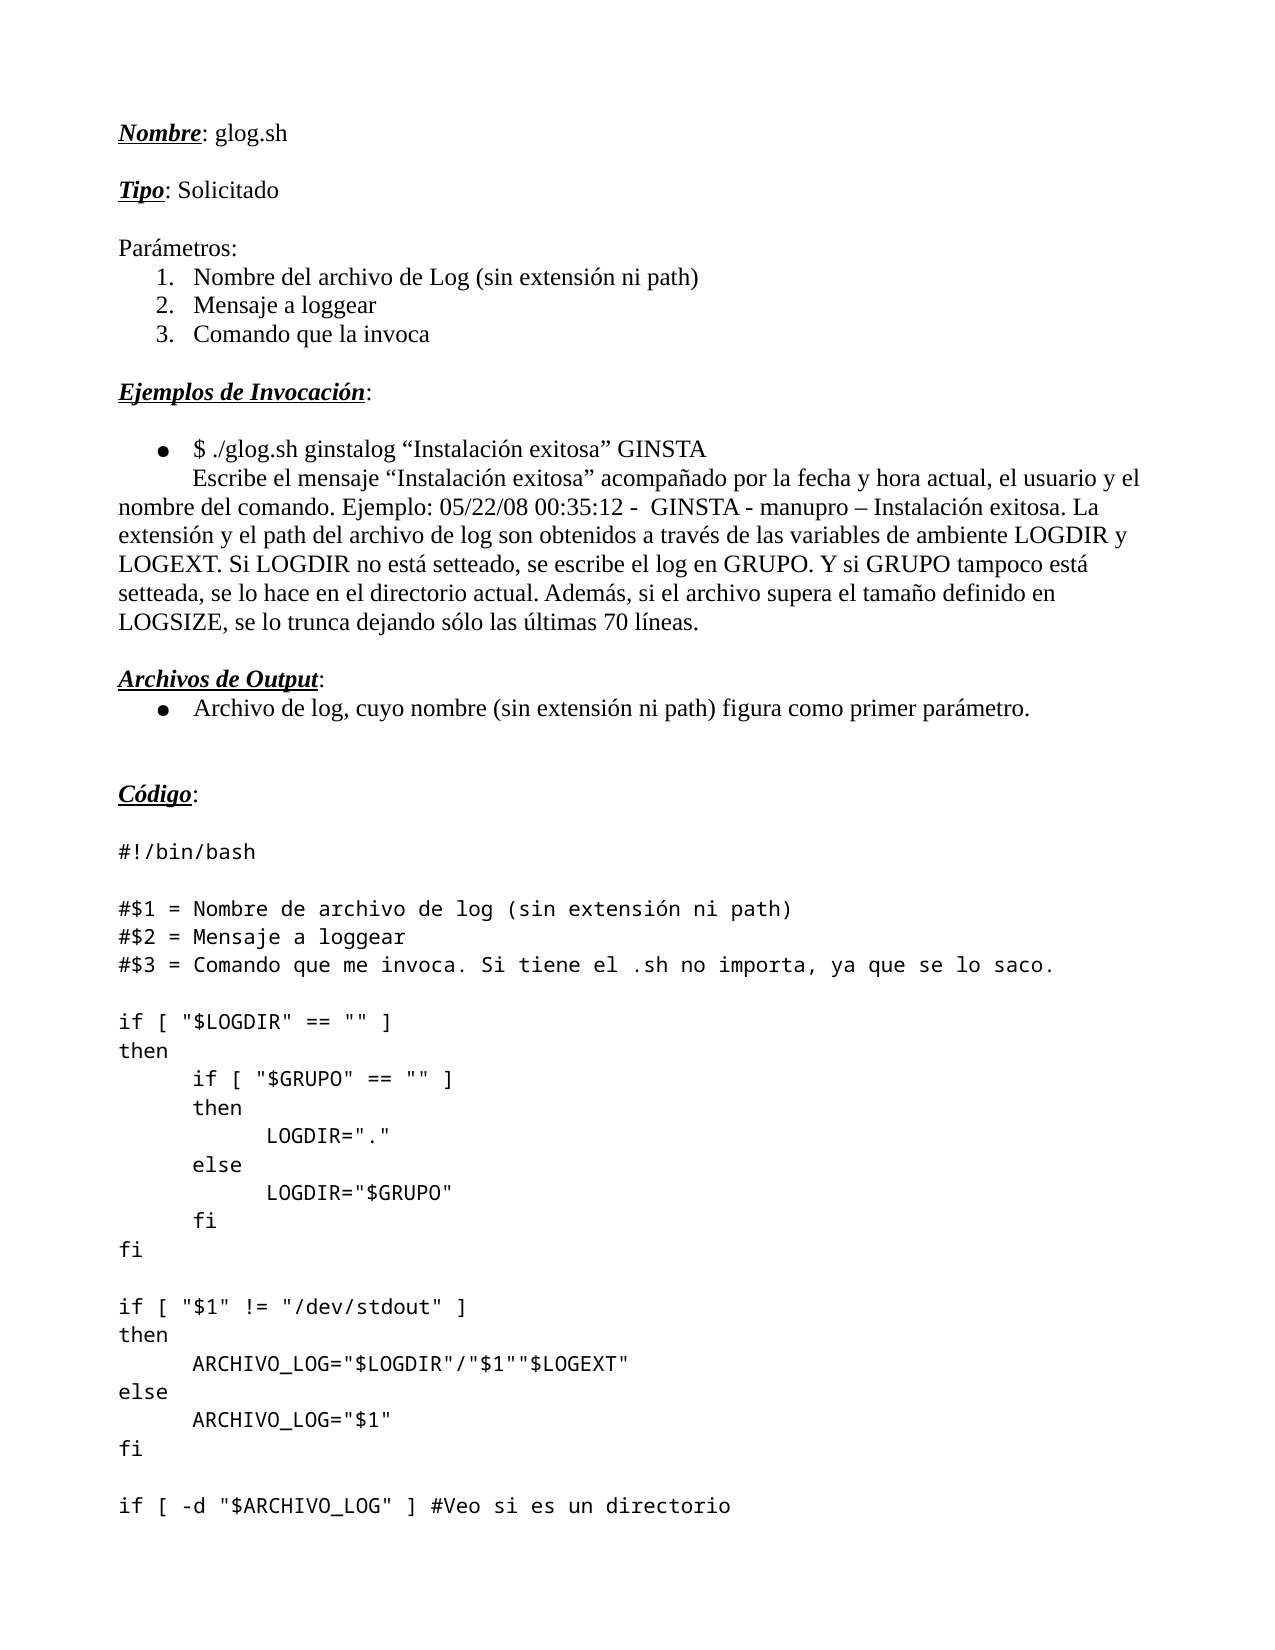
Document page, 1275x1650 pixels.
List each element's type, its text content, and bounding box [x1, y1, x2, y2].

text ARCHIVO_LOG="$1" [118, 1406, 1157, 1434]
text LOGDIR="." [118, 1121, 1157, 1150]
text ARCHIVO_LOG="$LOGDIR"/"$1""$LOGEXT" [118, 1349, 1157, 1377]
text then [118, 1093, 1157, 1121]
text Código: [118, 779, 1157, 808]
list Archivo de log, cuyo nombre (sin extensión ni path) figura como primer parámetro. [156, 693, 1157, 722]
list Comando que la invoca [156, 319, 1157, 348]
text Escribe el mensaje “Instalación exitosa” acompañado por la fecha y hora actual, el usuario y el nombre del comando. Ejemplo: 05/22/08 00:35:12 - GINSTA - manupro – Instalación exitosa. La extensión y el path del archivo de log son obtenidos a través de las variables de ambiente LOGDIR y LOGEXT. Si LOGDIR no está setteado, se escribe el log en GRUPO. Y si GRUPO tampoco está setteada, se lo hace en el directorio actual. Además, si el archivo supera el tamaño definido en LOGSIZE, se lo trunca dejando sólo las últimas 70 líneas. [118, 463, 1157, 636]
text fi [118, 1434, 1157, 1462]
text #$1 = Nombre de archivo de log (sin extensión ni path) [118, 894, 1157, 922]
text Archivos de Output: [118, 664, 1157, 693]
text if [ "$GRUPO" == "" ] [118, 1064, 1157, 1093]
text Tipo: Solicitado [118, 176, 1157, 204]
text else [118, 1377, 1157, 1406]
text Ejemplos de Invocación: [118, 377, 1157, 406]
text if [ -d "$ARCHIVO_LOG" ] #Veo si es un directorio [118, 1491, 1157, 1519]
text Parámetros: [118, 233, 1157, 262]
text if [ "$LOGDIR" == "" ] [118, 1007, 1157, 1036]
text LOGDIR="$GRUPO" [118, 1178, 1157, 1207]
text fi [118, 1235, 1157, 1263]
text then [118, 1320, 1157, 1349]
text else [118, 1150, 1157, 1178]
text fi [118, 1207, 1157, 1235]
list $ ./glog.sh ginstalog “Instalación exitosa” GINSTA [156, 434, 1157, 463]
list Mensaje a loggear [156, 291, 1157, 319]
text #!/bin/bash [118, 837, 1157, 865]
text #$3 = Comando que me invoca. Si tiene el .sh no importa, ya que se lo saco. [118, 951, 1157, 979]
text Nombre: glog.sh [118, 118, 1157, 147]
text if [ "$1" != "/dev/stdout" ] [118, 1292, 1157, 1320]
list Nombre del archivo de Log (sin extensión ni path) [156, 262, 1157, 291]
text then [118, 1036, 1157, 1064]
text #$2 = Mensaje a loggear [118, 922, 1157, 951]
